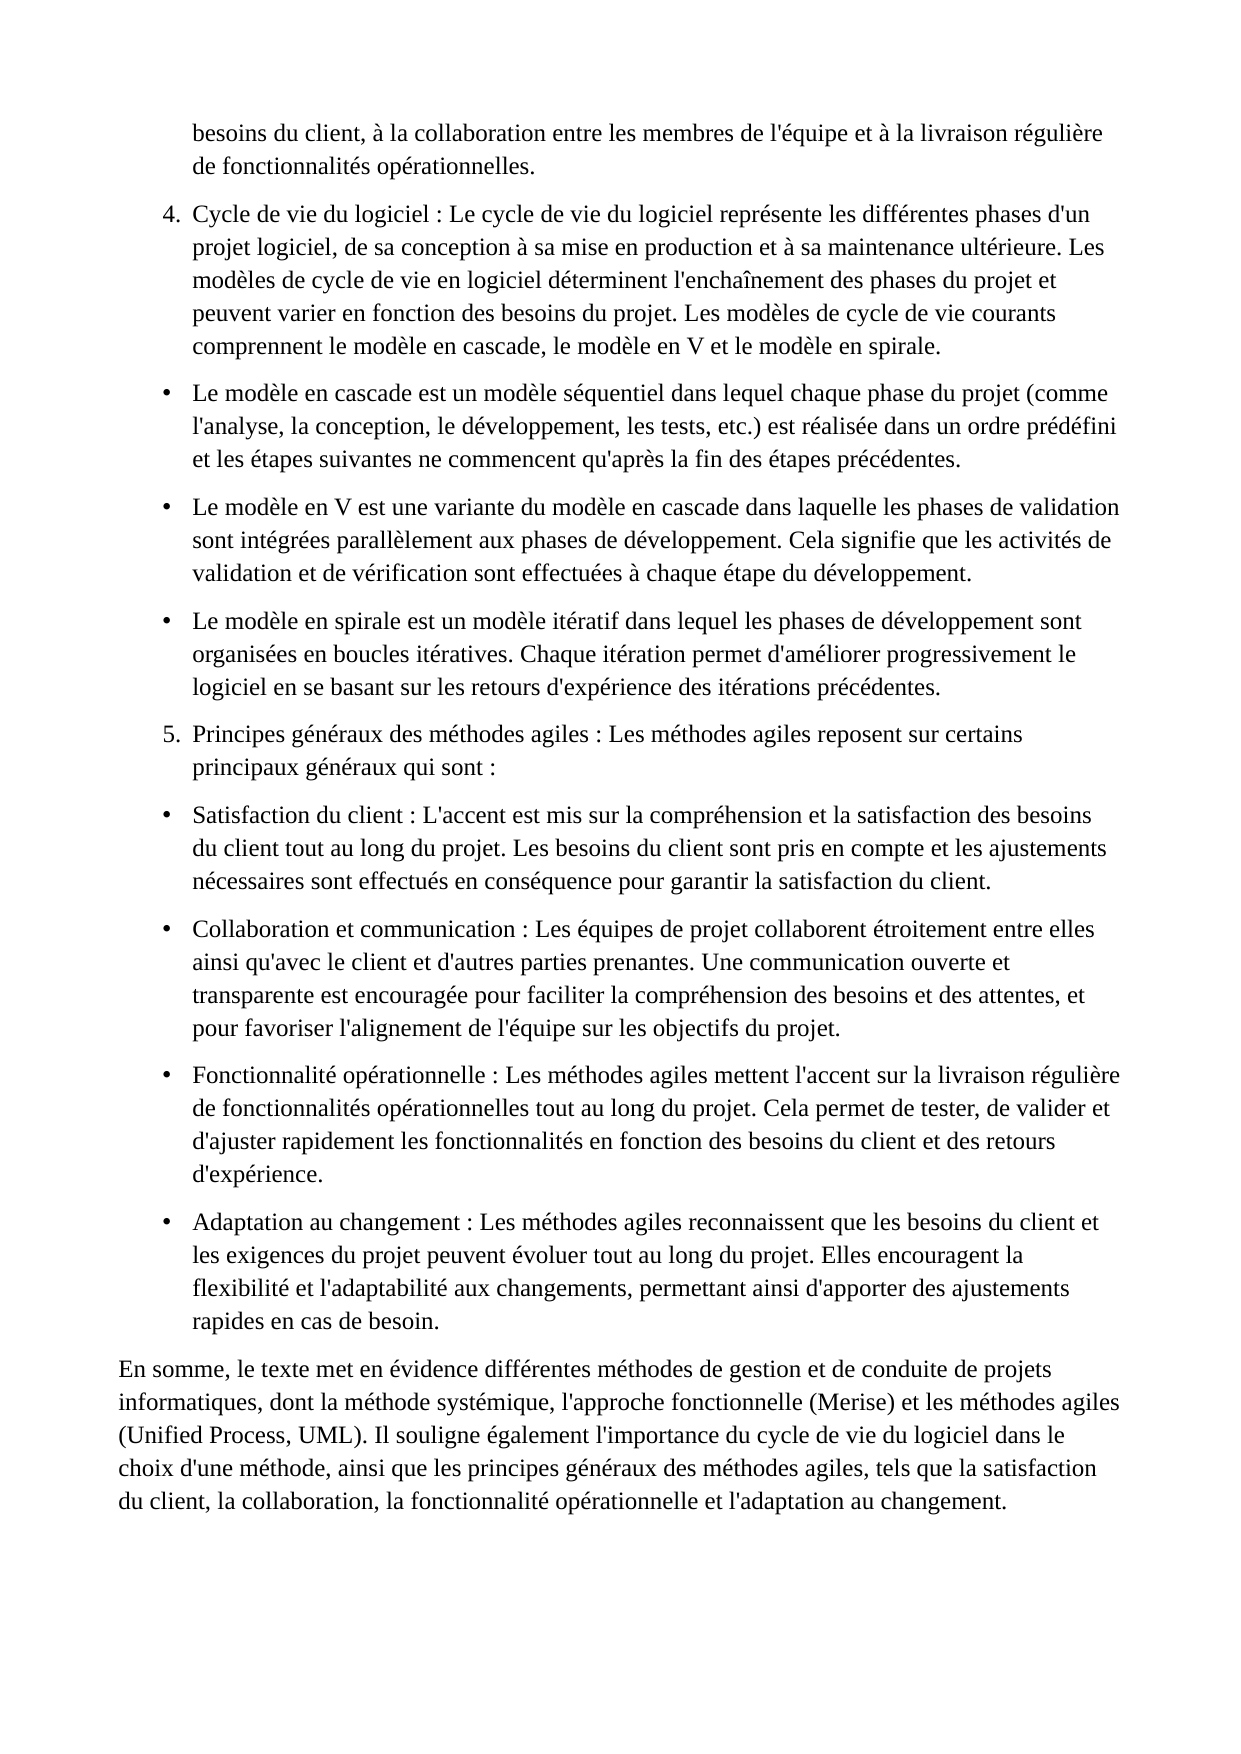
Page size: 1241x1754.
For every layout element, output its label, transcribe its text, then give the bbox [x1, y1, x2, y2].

list Cycle de vie du logiciel : Le cycle de vie du logiciel représente les différentes phases d'un projet logiciel, de sa conception à sa mise en production et à sa maintenance ultérieure. Les modèles de cycle de vie en logiciel déterminent l'enchaînement des phases du projet et peuvent varier en fonction des besoins du projet. Les modèles de cycle de vie courants comprennent le modèle en cascade, le modèle en V et le modèle en spirale. [162, 199, 1122, 359]
list Collaboration et communication : Les équipes de projet collaborent étroitement entre elles ainsi qu'avec le client et d'autres parties prenantes. Une communication ouverte et transparente est encouragée pour faciliter la compréhension des besoins et des attentes, et pour favoriser l'alignement de l'équipe sur les objectifs du projet. [162, 914, 1122, 1041]
list Le modèle en spirale est un modèle itératif dans lequel les phases de développement sont organisées en boucles itératives. Chaque itération permet d'améliorer progressivement le logiciel en se basant sur les retours d'expérience des itérations précédentes. [162, 606, 1122, 701]
list Le modèle en V est une variante du modèle en cascade dans laquelle les phases de validation sont intégrées parallèlement aux phases de développement. Cela signifie que les activités de validation et de vérification sont effectuées à chaque étape du développement. [162, 492, 1122, 587]
list Satisfaction du client : L'accent est mis sur la compréhension et la satisfaction des besoins du client tout au long du projet. Les besoins du client sont pris en compte et les ajustements nécessaires sont effectués en conséquence pour garantir la satisfaction du client. [162, 800, 1122, 895]
list Adaptation au changement : Les méthodes agiles reconnaissent que les besoins du client et les exigences du projet peuvent évoluer tout au long du projet. Elles encouragent la flexibilité et l'adaptabilité aux changements, permettant ainsi d'apporter des ajustements rapides en cas de besoin. [162, 1207, 1122, 1335]
text En somme, le texte met en évidence différentes méthodes de gestion et de conduite de projets informatiques, dont la méthode systémique, l'approche fonctionnelle (Merise) et les méthodes agiles (Unified Process, UML). Il souligne également l'importance du cycle de vie du logiciel dans le choix d'une méthode, ainsi que les principes généraux des méthodes agiles, tels que la satisfaction du client, la collaboration, la fonctionnalité opérationnelle et l'adaptation au changement. [118, 1354, 1122, 1514]
list Le modèle en cascade est un modèle séquentiel dans lequel chaque phase du projet (comme l'analyse, la conception, le développement, les tests, etc.) est réalisée dans un ordre prédéfini et les étapes suivantes ne commencent qu'après la fin des étapes précédentes. [162, 378, 1122, 473]
list Principes généraux des méthodes agiles : Les méthodes agiles reposent sur certains principaux généraux qui sont : [162, 719, 1122, 781]
list Fonctionnalité opérationnelle : Les méthodes agiles mettent l'accent sur la livraison régulière de fonctionnalités opérationnelles tout au long du projet. Cela permet de tester, de valider et d'ajuster rapidement les fonctionnalités en fonction des besoins du client et des retours d'expérience. [162, 1060, 1122, 1188]
list besoins du client, à la collaboration entre les membres de l'équipe et à la livraison régulière de fonctionnalités opérationnelles. [162, 118, 1122, 180]
